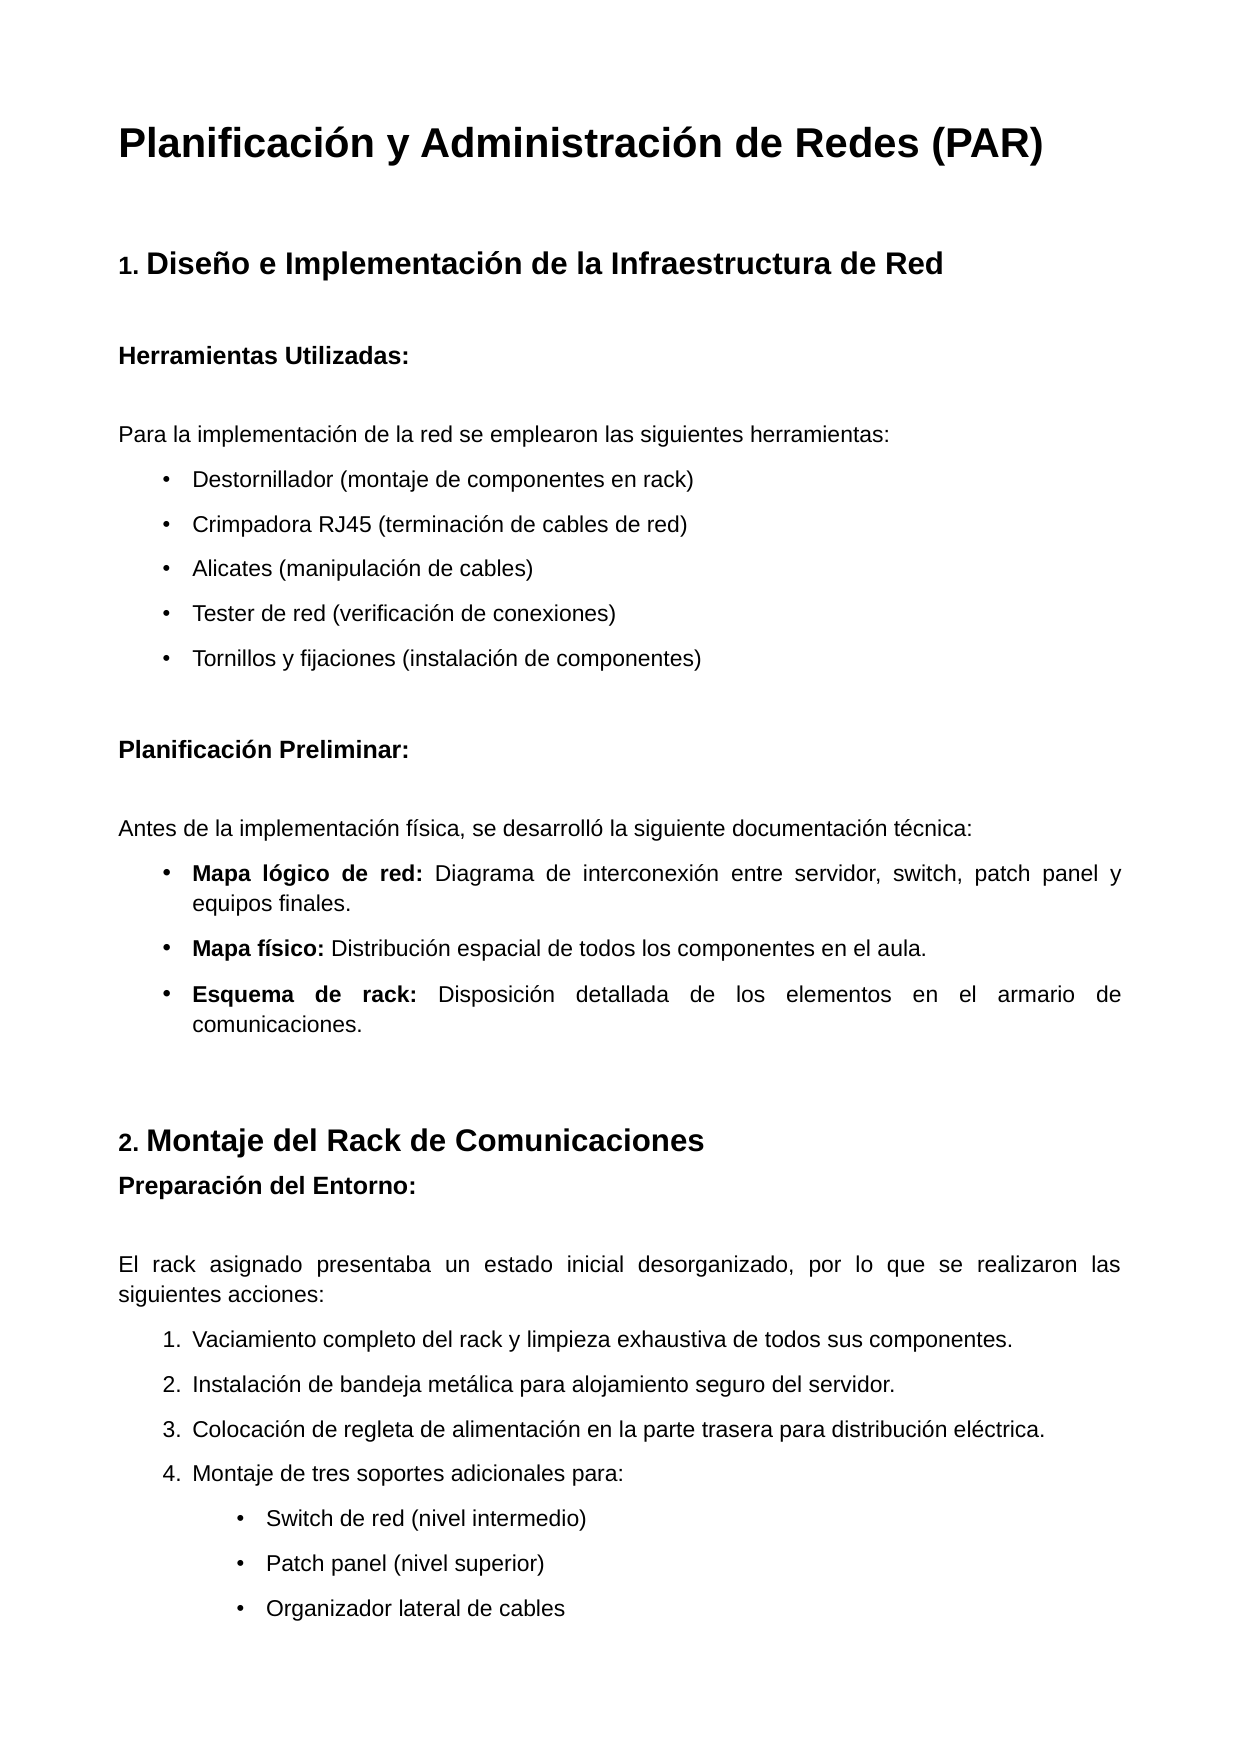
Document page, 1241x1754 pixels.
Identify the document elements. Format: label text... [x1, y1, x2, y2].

list Instalación de bandeja metálica para alojamiento seguro del servidor. [162, 1371, 1122, 1397]
list Vaciamiento completo del rack y limpieza exhaustiva de todos sus componentes. [162, 1326, 1122, 1352]
list Patch panel (nivel superior) [236, 1550, 1122, 1576]
list Organizador lateral de cables [236, 1595, 1122, 1621]
list Switch de red (nivel intermedio) [236, 1505, 1122, 1531]
subtitle 2. Montaje del Rack de Comunicaciones [118, 1122, 1122, 1158]
list Mapa lógico de red: Diagrama de interconexión entre servidor, switch, patch panel y equipos finales. [162, 859, 1122, 917]
text Herramientas Utilizadas: [118, 341, 1122, 369]
list Destornillador (montaje de componentes en rack) [162, 466, 1122, 492]
list Montaje de tres soportes adicionales para: [162, 1460, 1122, 1487]
list Colocación de regleta de alimentación en la parte trasera para distribución eléctrica. [162, 1416, 1122, 1442]
list Esquema de rack: Disposición detallada de los elementos en el armario de comunicaciones. [162, 981, 1122, 1038]
list Alicates (manipulación de cables) [162, 555, 1122, 582]
text El rack asignado presentaba un estado inicial desorganizado, por lo que se realizaron las siguientes acciones: [118, 1218, 1122, 1307]
list Tornillos y fijaciones (instalación de componentes) [162, 645, 1122, 671]
subtitle 1. Diseño e Implementación de la Infraestructura de Red [118, 245, 1122, 281]
list Crimpadora RJ45 (terminación de cables de red) [162, 511, 1122, 537]
list Tester de red (verificación de conexiones) [162, 600, 1122, 627]
text Antes de la implementación física, se desarrolló la siguiente documentación técnica: [118, 782, 1122, 841]
subtitle Planificación y Administración de Redes (PAR) [118, 118, 1122, 166]
list Mapa físico: Distribución espacial de todos los componentes en el aula. [162, 935, 1122, 962]
text Planificación Preliminar: [118, 734, 1122, 763]
text Para la implementación de la red se emplearon las siguientes herramientas: [118, 388, 1122, 447]
text Preparación del Entorno: [118, 1171, 1122, 1199]
